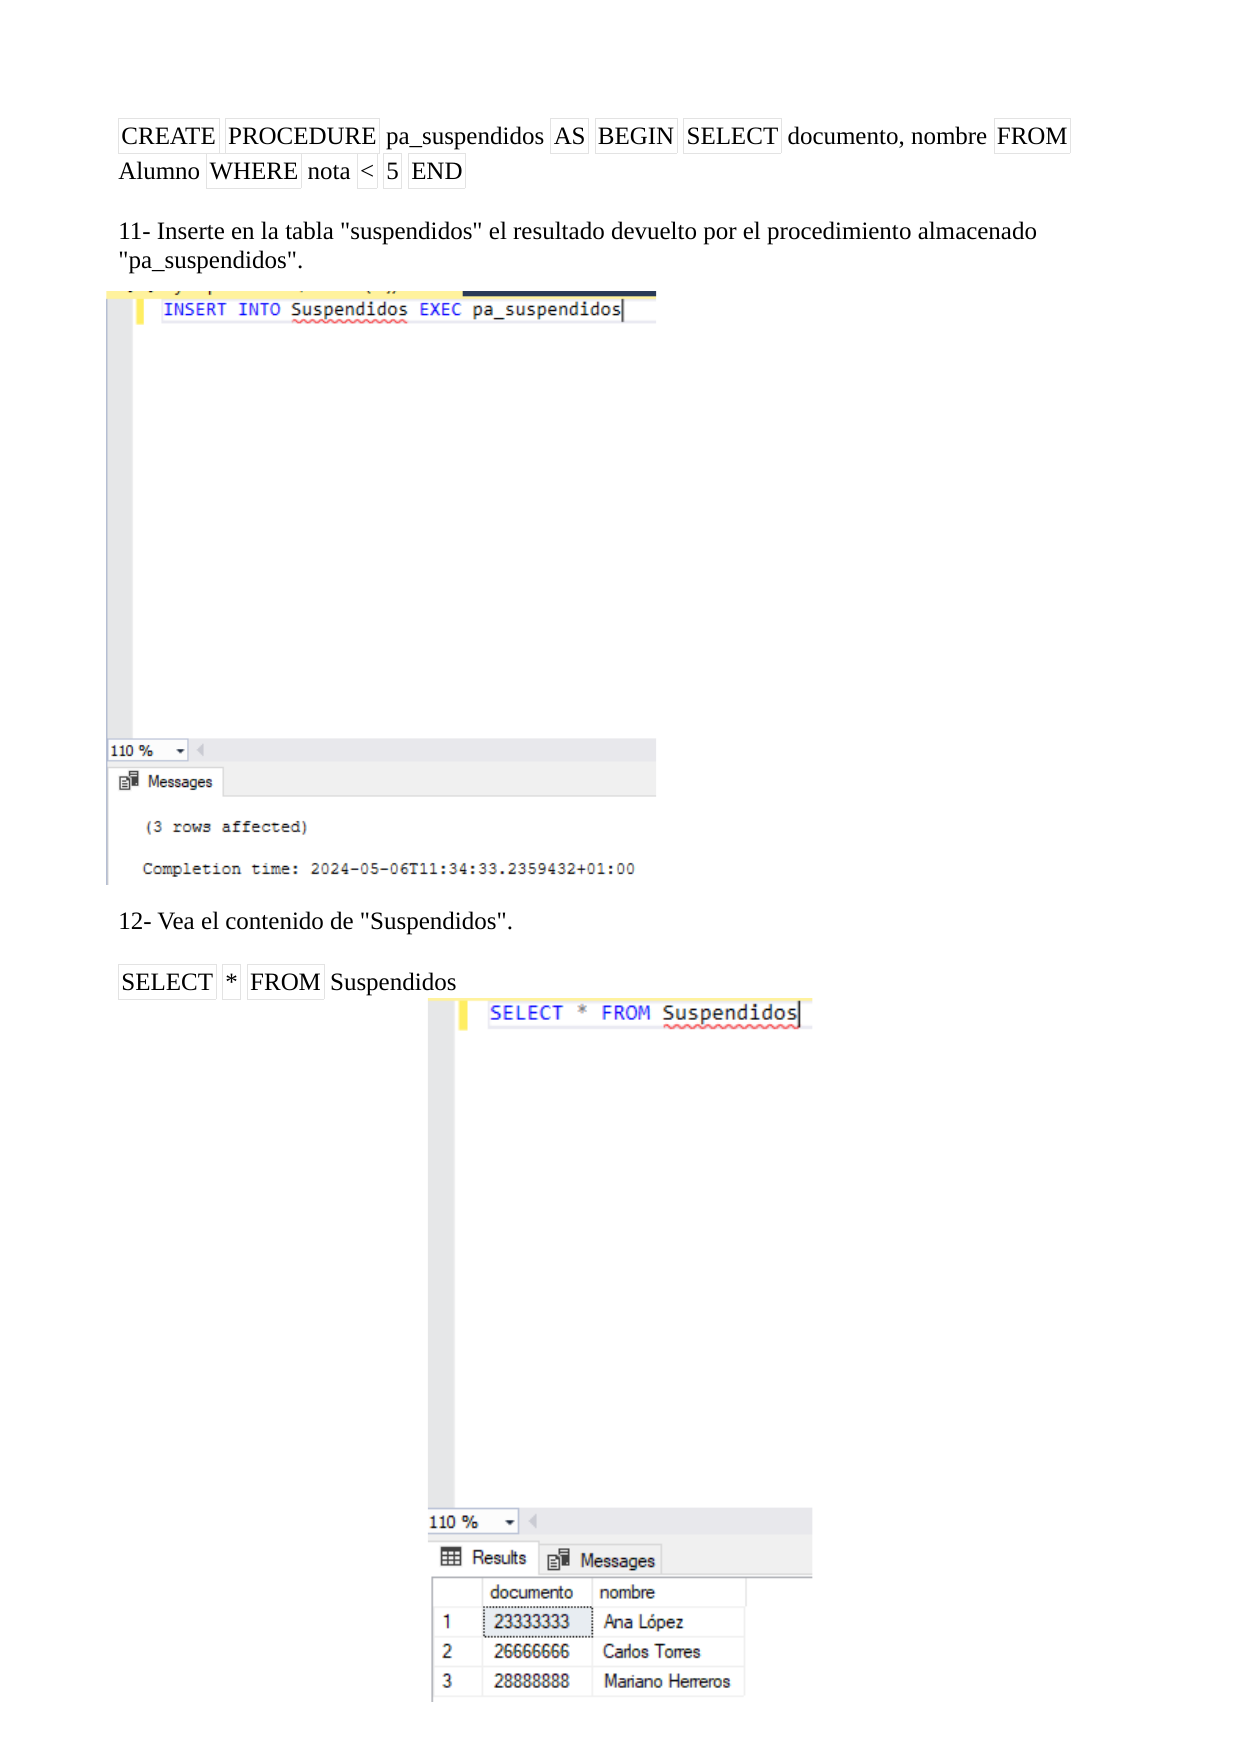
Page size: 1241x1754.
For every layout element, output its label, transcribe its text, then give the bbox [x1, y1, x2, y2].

text CREATE PROCEDURE pa_suspendidos AS BEGIN SELECT documento, nombre FROM Alumno WHERE nota < 5 END [118, 118, 1122, 216]
picture [427, 998, 813, 1702]
text "pa_suspendidos". [118, 245, 1122, 274]
text * [223, 965, 240, 999]
text 12- Vea el contenido de "Suspendidos". [118, 906, 1122, 935]
text SELECT [119, 965, 216, 999]
text 11- Inserte en la tabla "suspendidos" el resultado devuelto por el procedimiento almacenado [118, 216, 1122, 245]
text Suspendidos [325, 964, 1122, 999]
picture [106, 291, 657, 885]
text FROM [248, 965, 324, 999]
